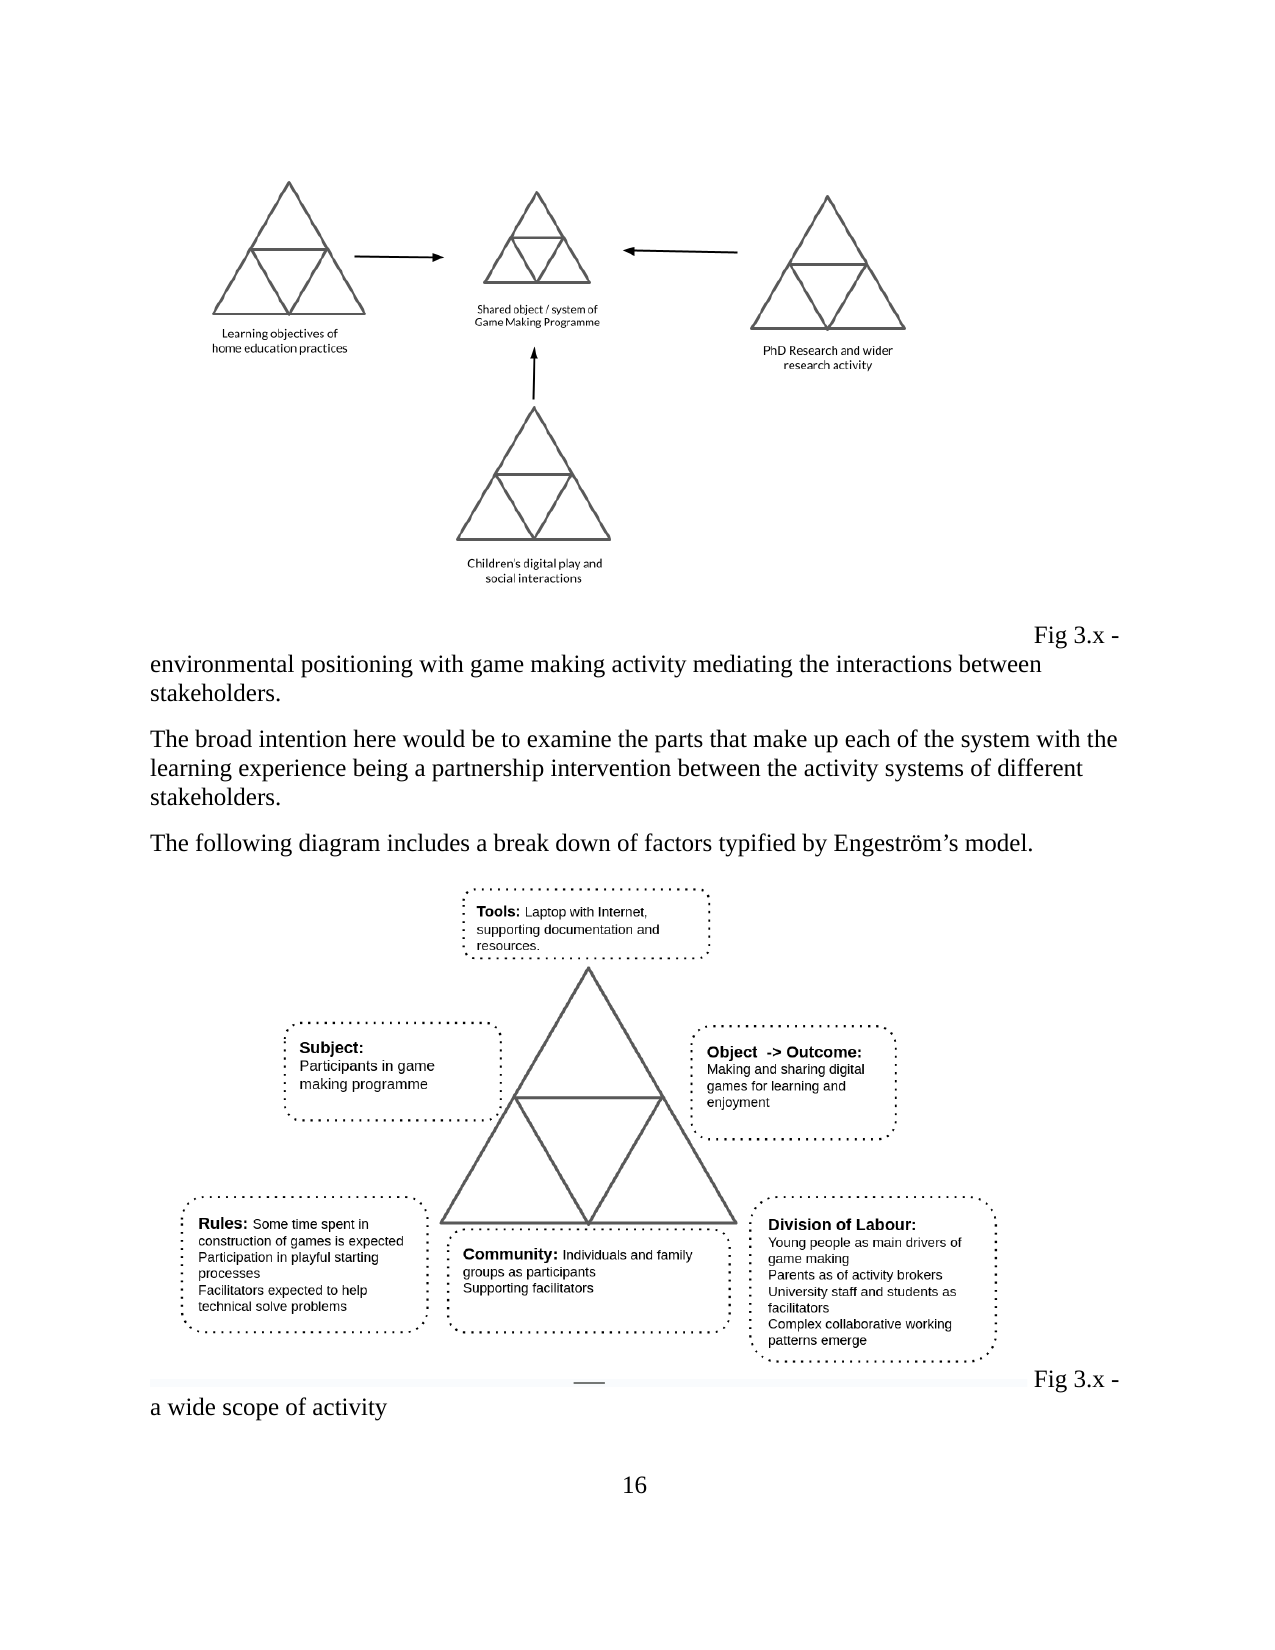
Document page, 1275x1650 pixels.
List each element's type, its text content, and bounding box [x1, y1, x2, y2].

text Fig 3.x - a wide scope of activity [150, 875, 1125, 1421]
picture [150, 150, 1028, 644]
text The broad intention here would be to examine the parts that make up each of the system with the learning experience being a partnership intervention between the activity systems of different stakeholders. [150, 724, 1125, 811]
text The following diagram includes a break down of factors typified by Engeström’s model. [150, 828, 1125, 857]
picture [150, 875, 1028, 1387]
text Fig 3.x - environmental positioning with game making activity mediating the interactions between stakeholders. [150, 150, 1125, 706]
